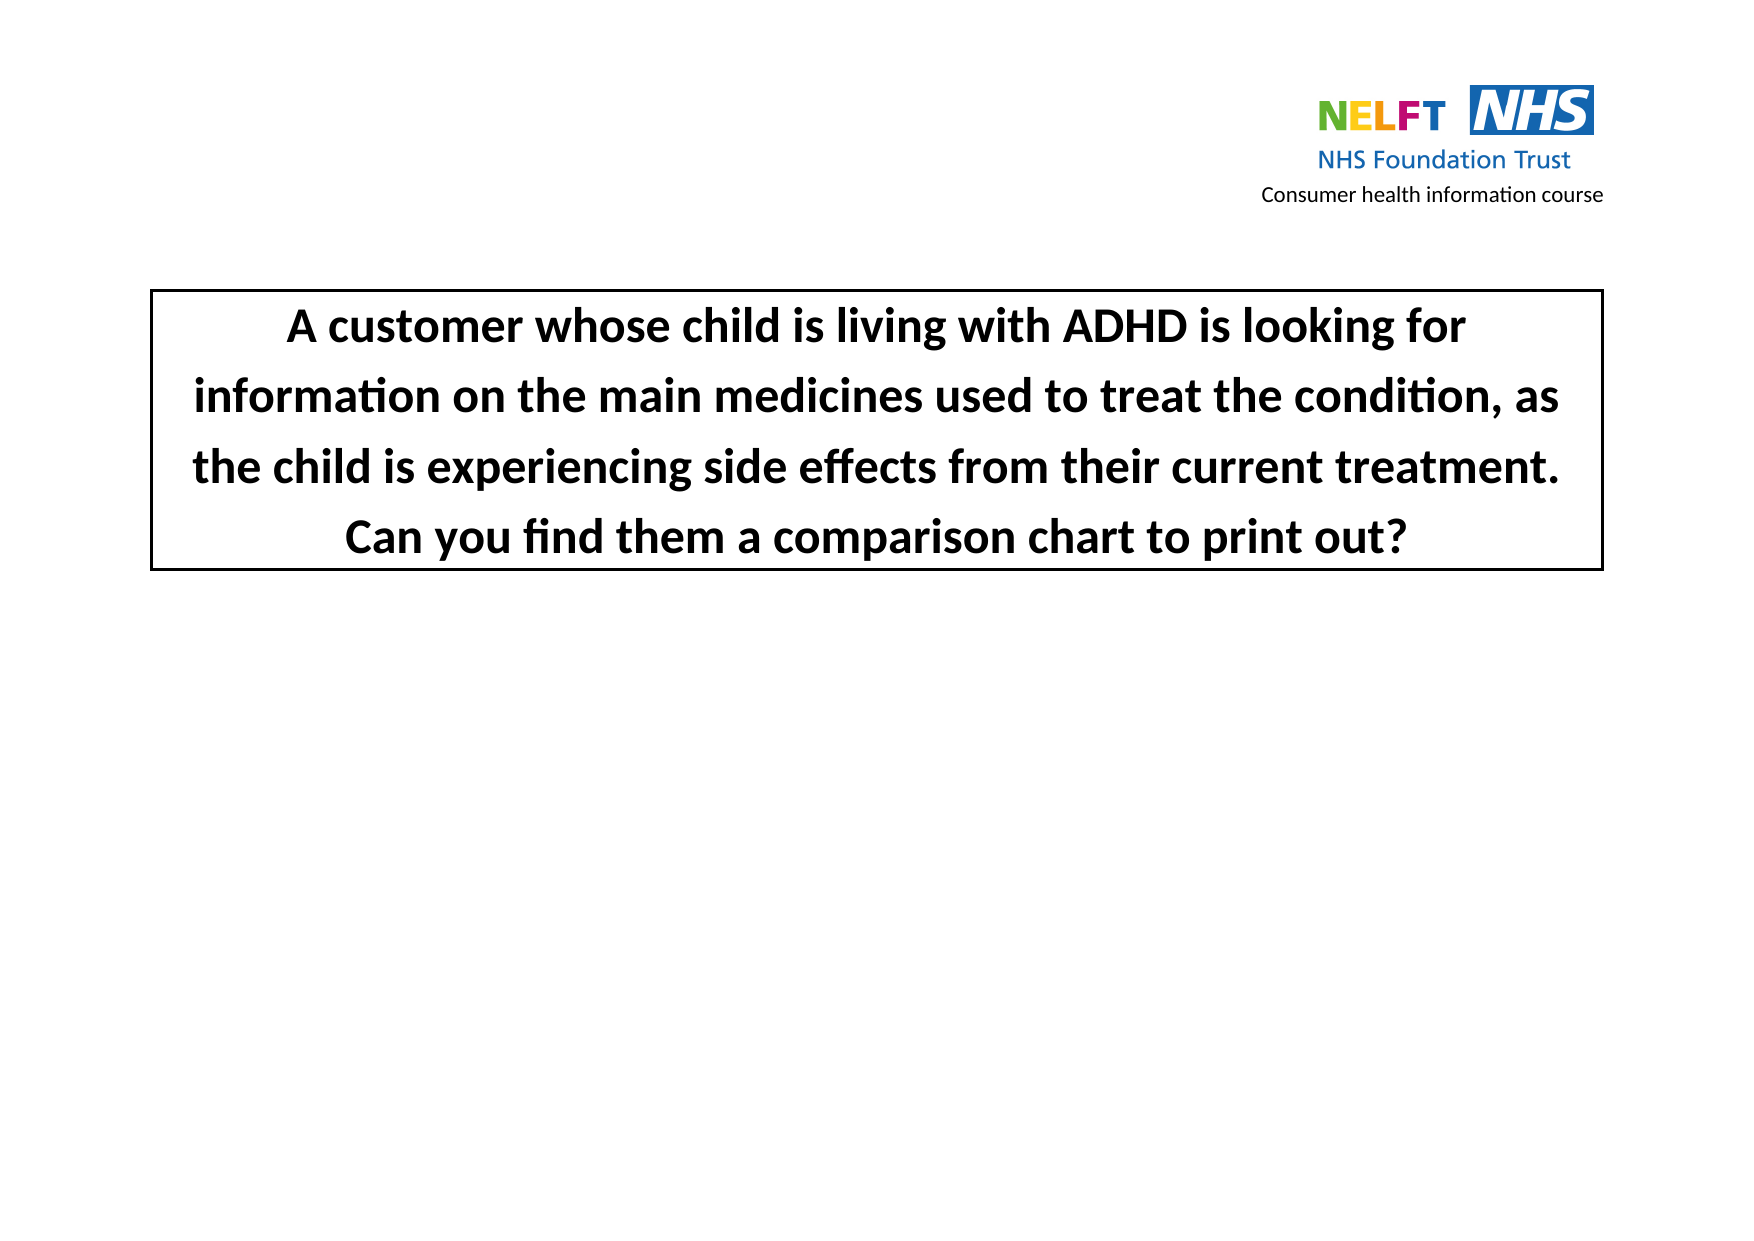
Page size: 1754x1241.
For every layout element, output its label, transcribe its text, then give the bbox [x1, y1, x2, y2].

text A customer whose child is living with ADHD is looking for information on the main medicines used to treat the condition, as the child is experiencing side effects from their current treatment. Can you find them a comparison chart to print out? [153, 292, 1601, 568]
